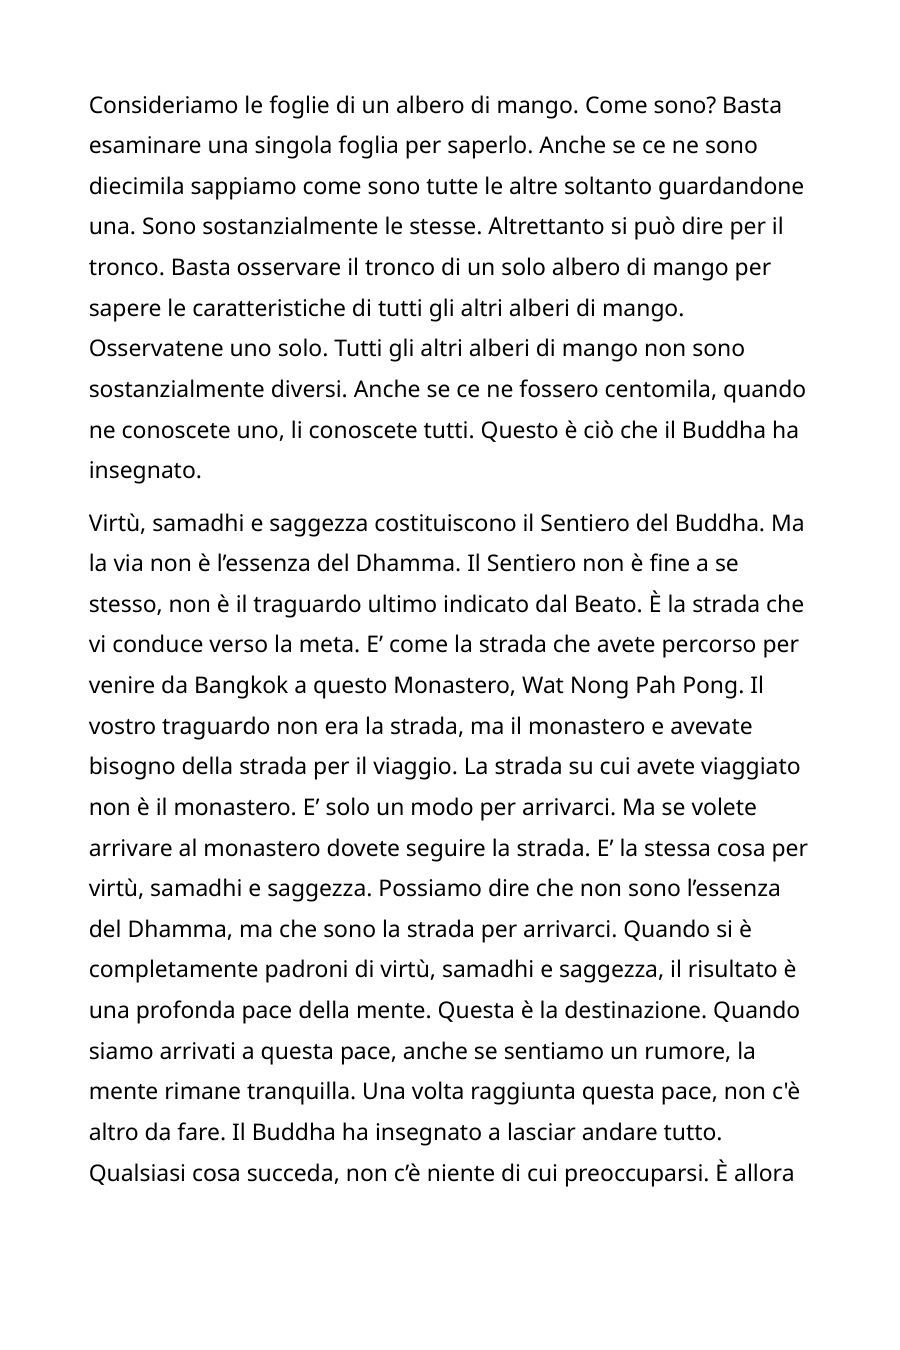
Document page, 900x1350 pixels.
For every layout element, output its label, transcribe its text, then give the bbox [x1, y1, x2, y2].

text Virtù, samadhi e saggezza costituiscono il Sentiero del Buddha. Ma la via non è l’essenza del Dhamma. Il Sentiero non è fine a se stesso, non è il traguardo ultimo indicato dal Beato. È la strada che vi conduce verso la meta. E’ come la strada che avete percorso per venire da Bangkok a questo Monastero, Wat Nong Pah Pong. Il vostro traguardo non era la strada, ma il monastero e avevate bisogno della strada per il viaggio. La strada su cui avete viaggiato non è il monastero. E’ solo un modo per arrivarci. Ma se volete arrivare al monastero dovete seguire la strada. E’ la stessa cosa per virtù, samadhi e saggezza. Possiamo dire che non sono l’essenza del Dhamma, ma che sono la strada per arrivarci. Quando si è completamente padroni di virtù, samadhi e saggezza, il risultato è una profonda pace della mente. Questa è la destinazione. Quando siamo arrivati a questa pace, anche se sentiamo un rumore, la mente rimane tranquilla. Una volta raggiunta questa pace, non c'è altro da fare. Il Buddha ha insegnato a lasciar andare tutto. Qualsiasi cosa succeda, non c’è niente di cui preoccuparsi. È allora [88, 507, 811, 1188]
text Consideriamo le foglie di un albero di mango. Come sono? Basta esaminare una singola foglia per saperlo. Anche se ce ne sono diecimila sappiamo come sono tutte le altre soltanto guardandone una. Sono sostanzialmente le stesse. Altrettanto si può dire per il tronco. Basta osservare il tronco di un solo albero di mango per sapere le caratteristiche di tutti gli altri alberi di mango. Osservatene uno solo. Tutti gli altri alberi di mango non sono sostanzialmente diversi. Anche se ce ne fossero centomila, quando ne conoscete uno, li conoscete tutti. Questo è ciò che il Buddha ha insegnato. [88, 88, 811, 485]
